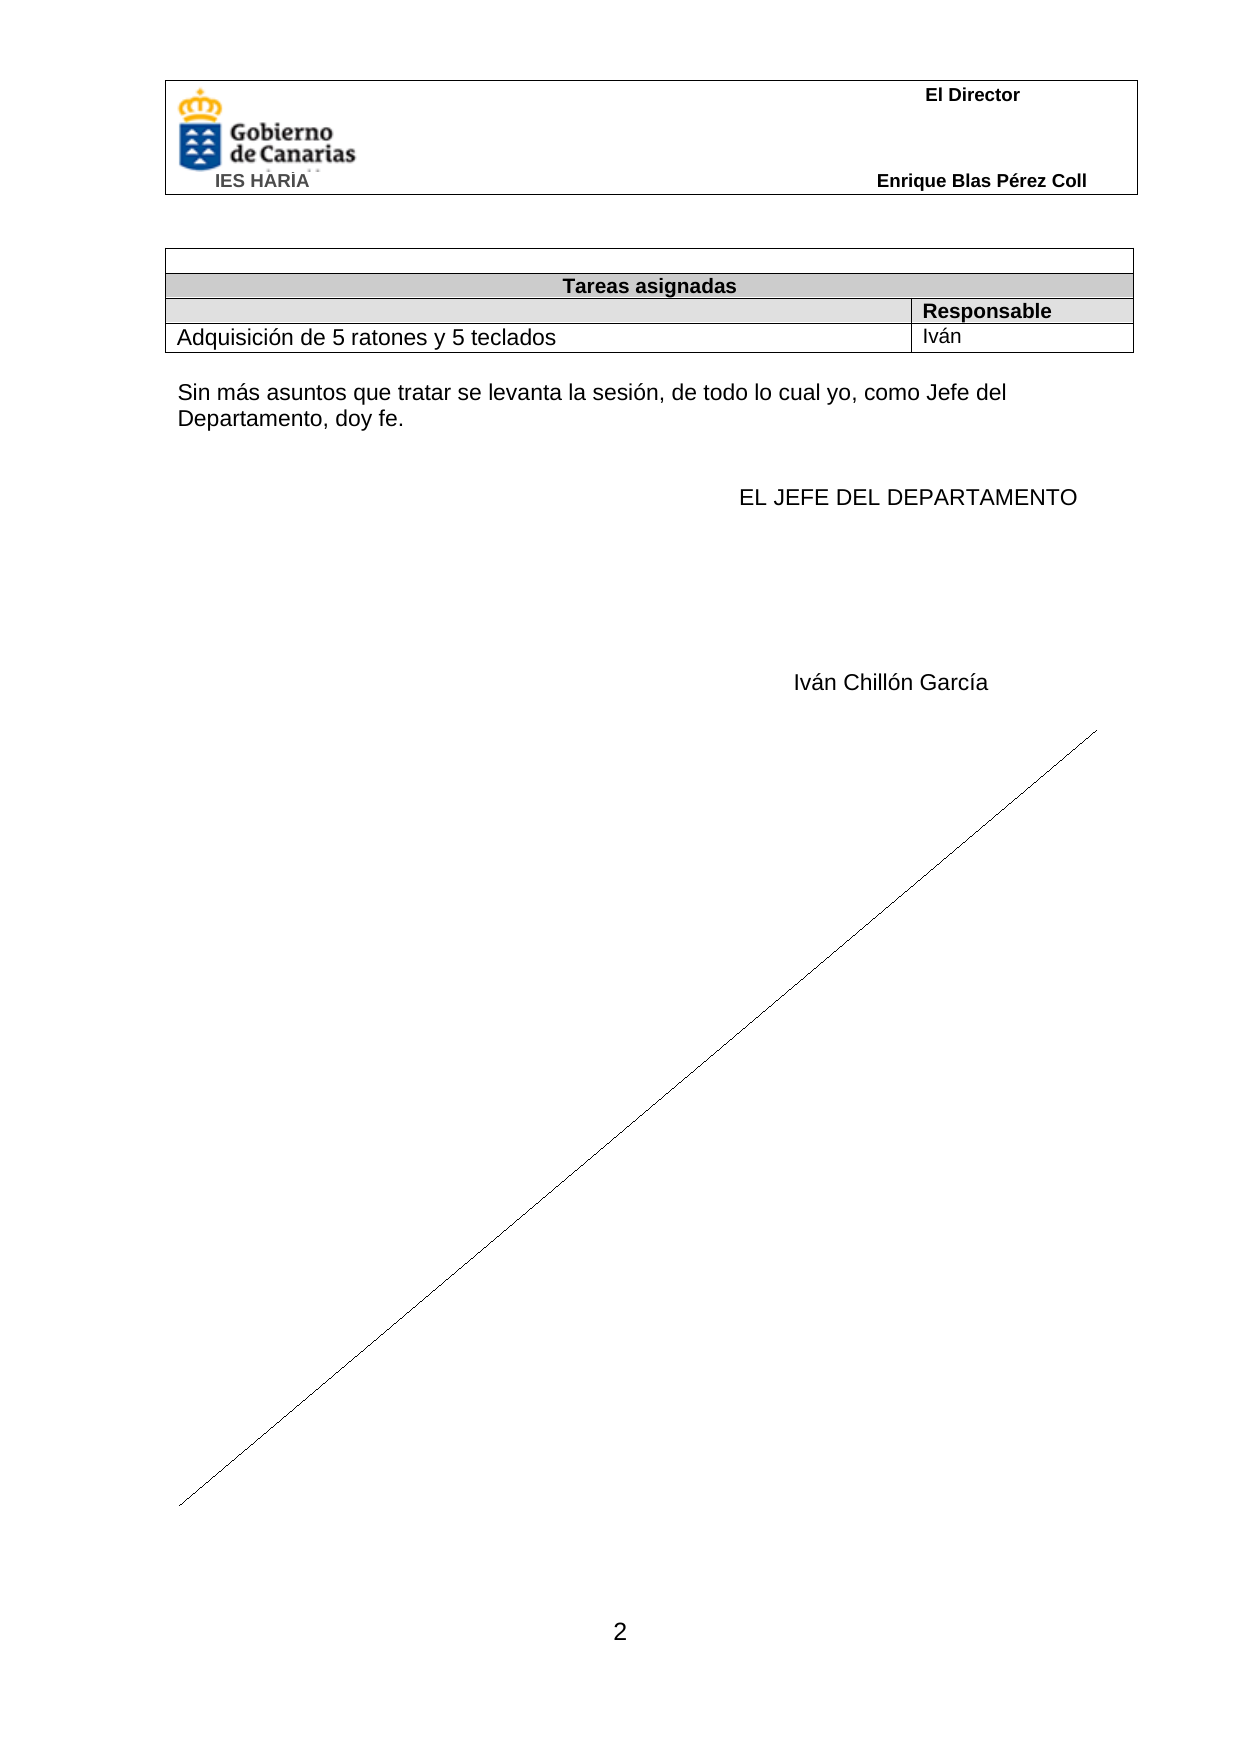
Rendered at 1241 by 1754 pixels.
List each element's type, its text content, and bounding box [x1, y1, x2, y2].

table_cell Responsable [912, 299, 1133, 322]
text Sin más asuntos que tratar se levanta la sesión, de todo lo cual yo, como Jefe del Departamento, doy fe. [177, 379, 1122, 432]
table_cell Adquisición de 5 ratones y 5 teclados [166, 324, 911, 352]
table_cell Iván [912, 324, 1133, 352]
table_cell [166, 299, 911, 322]
text EL JEFE DEL DEPARTAMENTO [177, 484, 1122, 511]
text Iván Chillón García [177, 669, 1122, 695]
picture [173, 85, 359, 172]
table_cell Tareas asignadas [166, 274, 1133, 297]
